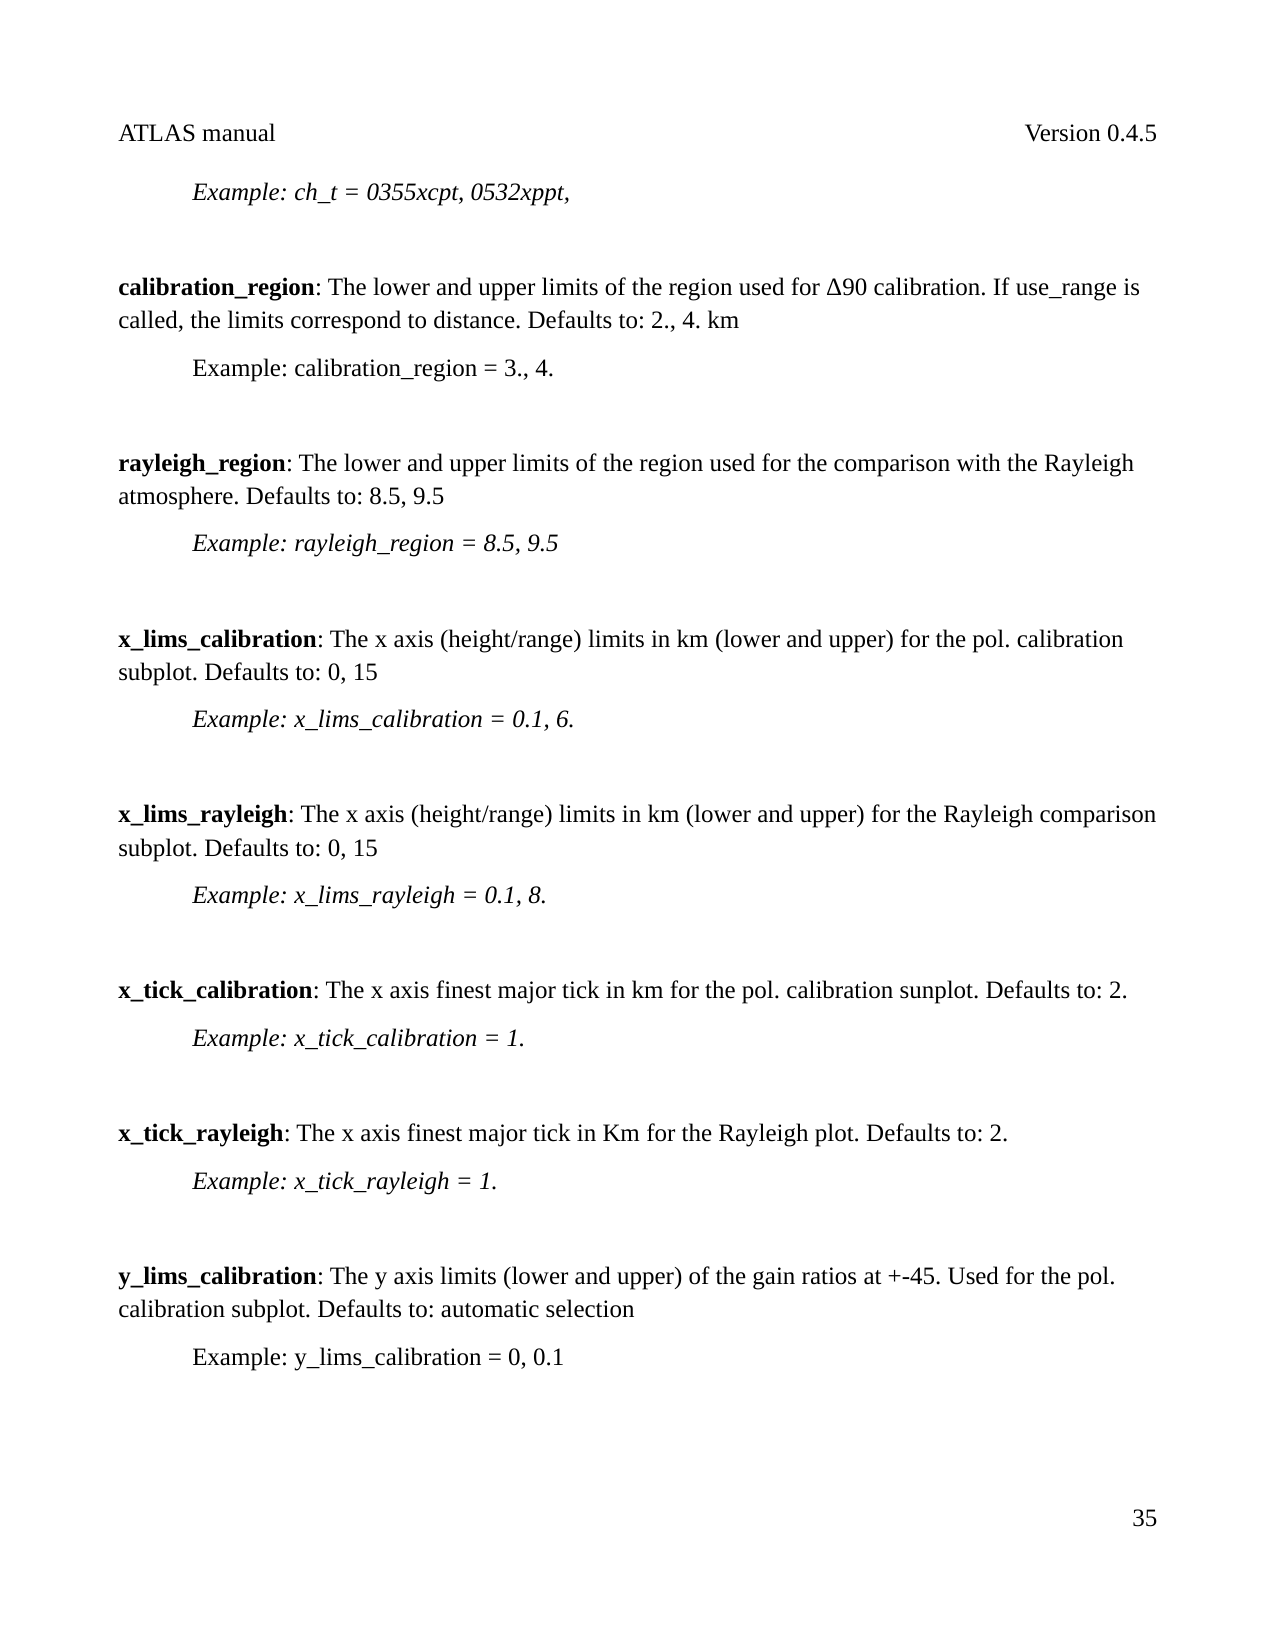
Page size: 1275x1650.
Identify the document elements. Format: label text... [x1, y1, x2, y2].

text calibration_region: The lower and upper limits of the region used for Δ90 calibration. If use_range is called, the limits correspond to distance. Defaults to: 2., 4. km [118, 272, 1157, 334]
text Example: rayleigh_region = 8.5, 9.5 [118, 528, 1157, 557]
text x_tick_rayleigh: The x axis finest major tick in Km for the Rayleigh plot. Defaults to: 2. [118, 1118, 1157, 1147]
text Example: ch_t = 0355xcpt, 0532xppt, [118, 177, 1157, 206]
text x_lims_rayleigh: The x axis (height/range) limits in km (lower and upper) for the Rayleigh comparison subplot. Defaults to: 0, 15 [118, 799, 1157, 861]
text x_tick_calibration: The x axis finest major tick in km for the pol. calibration sunplot. Defaults to: 2. [118, 975, 1157, 1004]
text Example: calibration_region = 3., 4. [118, 353, 1157, 381]
text Example: x_lims_rayleigh = 0.1, 8. [118, 880, 1157, 909]
text y_lims_calibration: The y axis limits (lower and upper) of the gain ratios at +-45. Used for the pol. calibration subplot. Defaults to: automatic selection [118, 1261, 1157, 1323]
text x_lims_calibration: The x axis (height/range) limits in km (lower and upper) for the pol. calibration subplot. Defaults to: 0, 15 [118, 624, 1157, 686]
text Example: x_tick_rayleigh = 1. [118, 1166, 1157, 1194]
text Example: y_lims_calibration = 0, 0.1 [118, 1342, 1157, 1370]
text rayleigh_region: The lower and upper limits of the region used for the comparison with the Rayleigh atmosphere. Defaults to: 8.5, 9.5 [118, 448, 1157, 510]
text Example: x_tick_calibration = 1. [118, 1023, 1157, 1052]
text Example: x_lims_calibration = 0.1, 6. [118, 704, 1157, 733]
